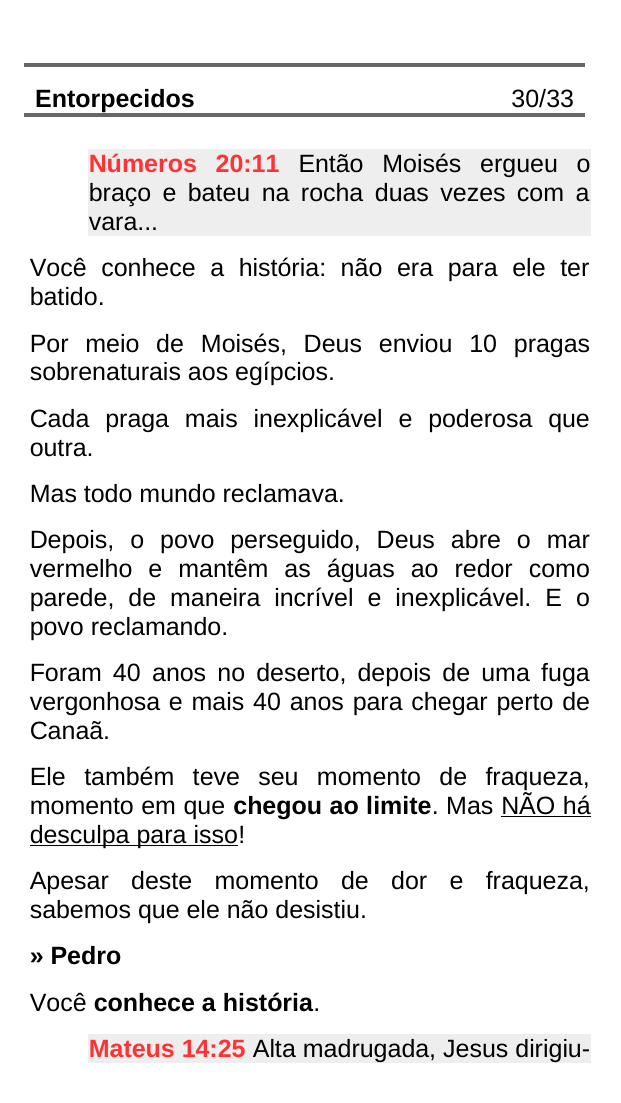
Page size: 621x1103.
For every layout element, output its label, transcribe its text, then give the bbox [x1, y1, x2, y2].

text » Pedro [29, 941, 591, 970]
text Foram 40 anos no deserto, depois de uma fuga vergonhosa e mais 40 anos para chegar perto de Canaã. [29, 658, 591, 744]
text Cada praga mais inexplicável e poderosa que outra. [29, 404, 591, 461]
text Depois, o povo perseguido, Deus abre o mar vermelho e mantêm as águas ao redor como parede, de maneira incrível e inexplicável. E o povo reclamando. [29, 526, 591, 641]
text Você conhece a história. [29, 988, 591, 1017]
text Apesar deste momento de dor e fraqueza, sabemos que ele não desistiu. [29, 866, 591, 924]
text Por meio de Moisés, Deus enviou 10 pragas sobrenaturais aos egípcios. [29, 329, 591, 386]
text Ele também teve seu momento de fraqueza, momento em que chegou ao limite. Mas NÃO há desculpa para isso! [29, 762, 591, 848]
text Você conhece a história: não era para ele ter batido. [29, 253, 591, 311]
text Mas todo mundo reclamava. [29, 479, 591, 508]
list Números 20:11 Então Moisés ergueu o braço e bateu na rocha duas vezes com a vara... [88, 149, 591, 236]
list Mateus 14:25 Alta madrugada, Jesus dirigiu- [88, 1034, 591, 1063]
